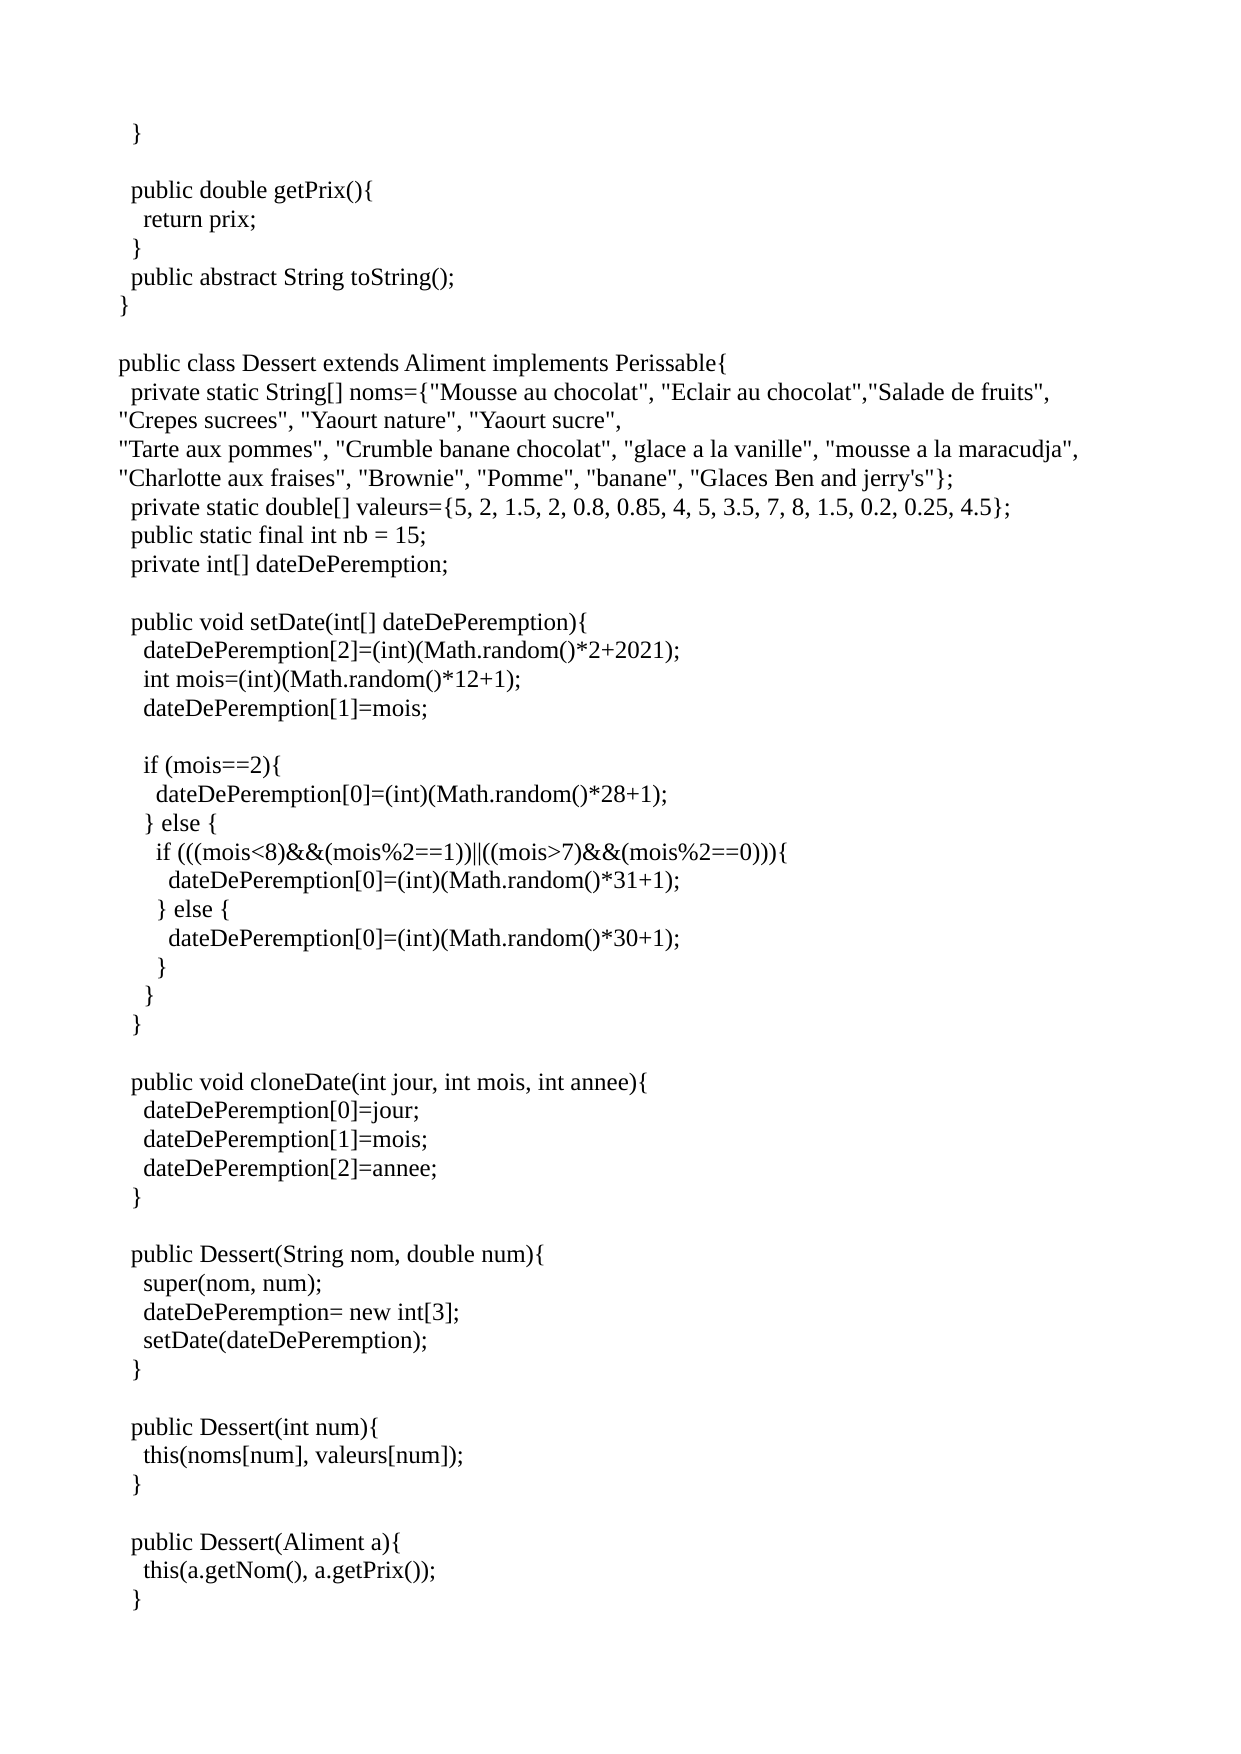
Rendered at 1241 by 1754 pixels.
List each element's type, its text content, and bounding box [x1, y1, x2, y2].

text } [118, 233, 1122, 262]
text private int[] dateDePeremption; [118, 549, 1122, 578]
text if (((mois<8)&&(mois%2==1))||((mois>7)&&(mois%2==0))){ [118, 837, 1122, 866]
text } else { [118, 894, 1122, 923]
text } else { [118, 808, 1122, 837]
text this(noms[num], valeurs[num]); [118, 1441, 1122, 1469]
text public void cloneDate(int jour, int mois, int annee){ [118, 1067, 1122, 1096]
text dateDePeremption[1]=mois; [118, 1124, 1122, 1153]
text return prix; [118, 204, 1122, 233]
text } [118, 1584, 1122, 1613]
text } [118, 1182, 1122, 1211]
text public abstract String toString(); [118, 262, 1122, 291]
text dateDePeremption[0]=(int)(Math.random()*28+1); [118, 779, 1122, 808]
text } [118, 1009, 1122, 1038]
text dateDePeremption[1]=mois; [118, 693, 1122, 722]
text } [118, 118, 1122, 147]
text } [118, 291, 1122, 319]
text } [118, 1354, 1122, 1383]
text super(nom, num); [118, 1268, 1122, 1297]
text dateDePeremption[0]=(int)(Math.random()*30+1); [118, 923, 1122, 952]
text "Tarte aux pommes", "Crumble banane chocolat", "glace a la vanille", "mousse a la maracudja", "Charlotte aux fraises", "Brownie", "Pomme", "banane", "Glaces Ben and jerry's"}; [118, 434, 1122, 492]
text dateDePeremption[2]=(int)(Math.random()*2+2021); [118, 636, 1122, 664]
text if (mois==2){ [118, 751, 1122, 779]
text public static final int nb = 15; [118, 521, 1122, 549]
text dateDePeremption[0]=jour; [118, 1096, 1122, 1124]
text public class Dessert extends Aliment implements Perissable{ [118, 348, 1122, 377]
text public Dessert(int num){ [118, 1412, 1122, 1441]
text public Dessert(Aliment a){ [118, 1527, 1122, 1556]
text } [118, 952, 1122, 981]
text public double getPrix(){ [118, 176, 1122, 204]
text dateDePeremption[2]=annee; [118, 1153, 1122, 1182]
text int mois=(int)(Math.random()*12+1); [118, 664, 1122, 693]
text private static double[] valeurs={5, 2, 1.5, 2, 0.8, 0.85, 4, 5, 3.5, 7, 8, 1.5, 0.2, 0.25, 4.5}; [118, 492, 1122, 521]
text dateDePeremption= new int[3]; [118, 1297, 1122, 1326]
text } [118, 1469, 1122, 1498]
text setDate(dateDePeremption); [118, 1326, 1122, 1354]
text public Dessert(String nom, double num){ [118, 1239, 1122, 1268]
text } [118, 981, 1122, 1009]
text dateDePeremption[0]=(int)(Math.random()*31+1); [118, 866, 1122, 894]
text this(a.getNom(), a.getPrix()); [118, 1556, 1122, 1584]
text public void setDate(int[] dateDePeremption){ [118, 607, 1122, 636]
text private static String[] noms={"Mousse au chocolat", "Eclair au chocolat","Salade de fruits", "Crepes sucrees", "Yaourt nature", "Yaourt sucre", [118, 377, 1122, 434]
